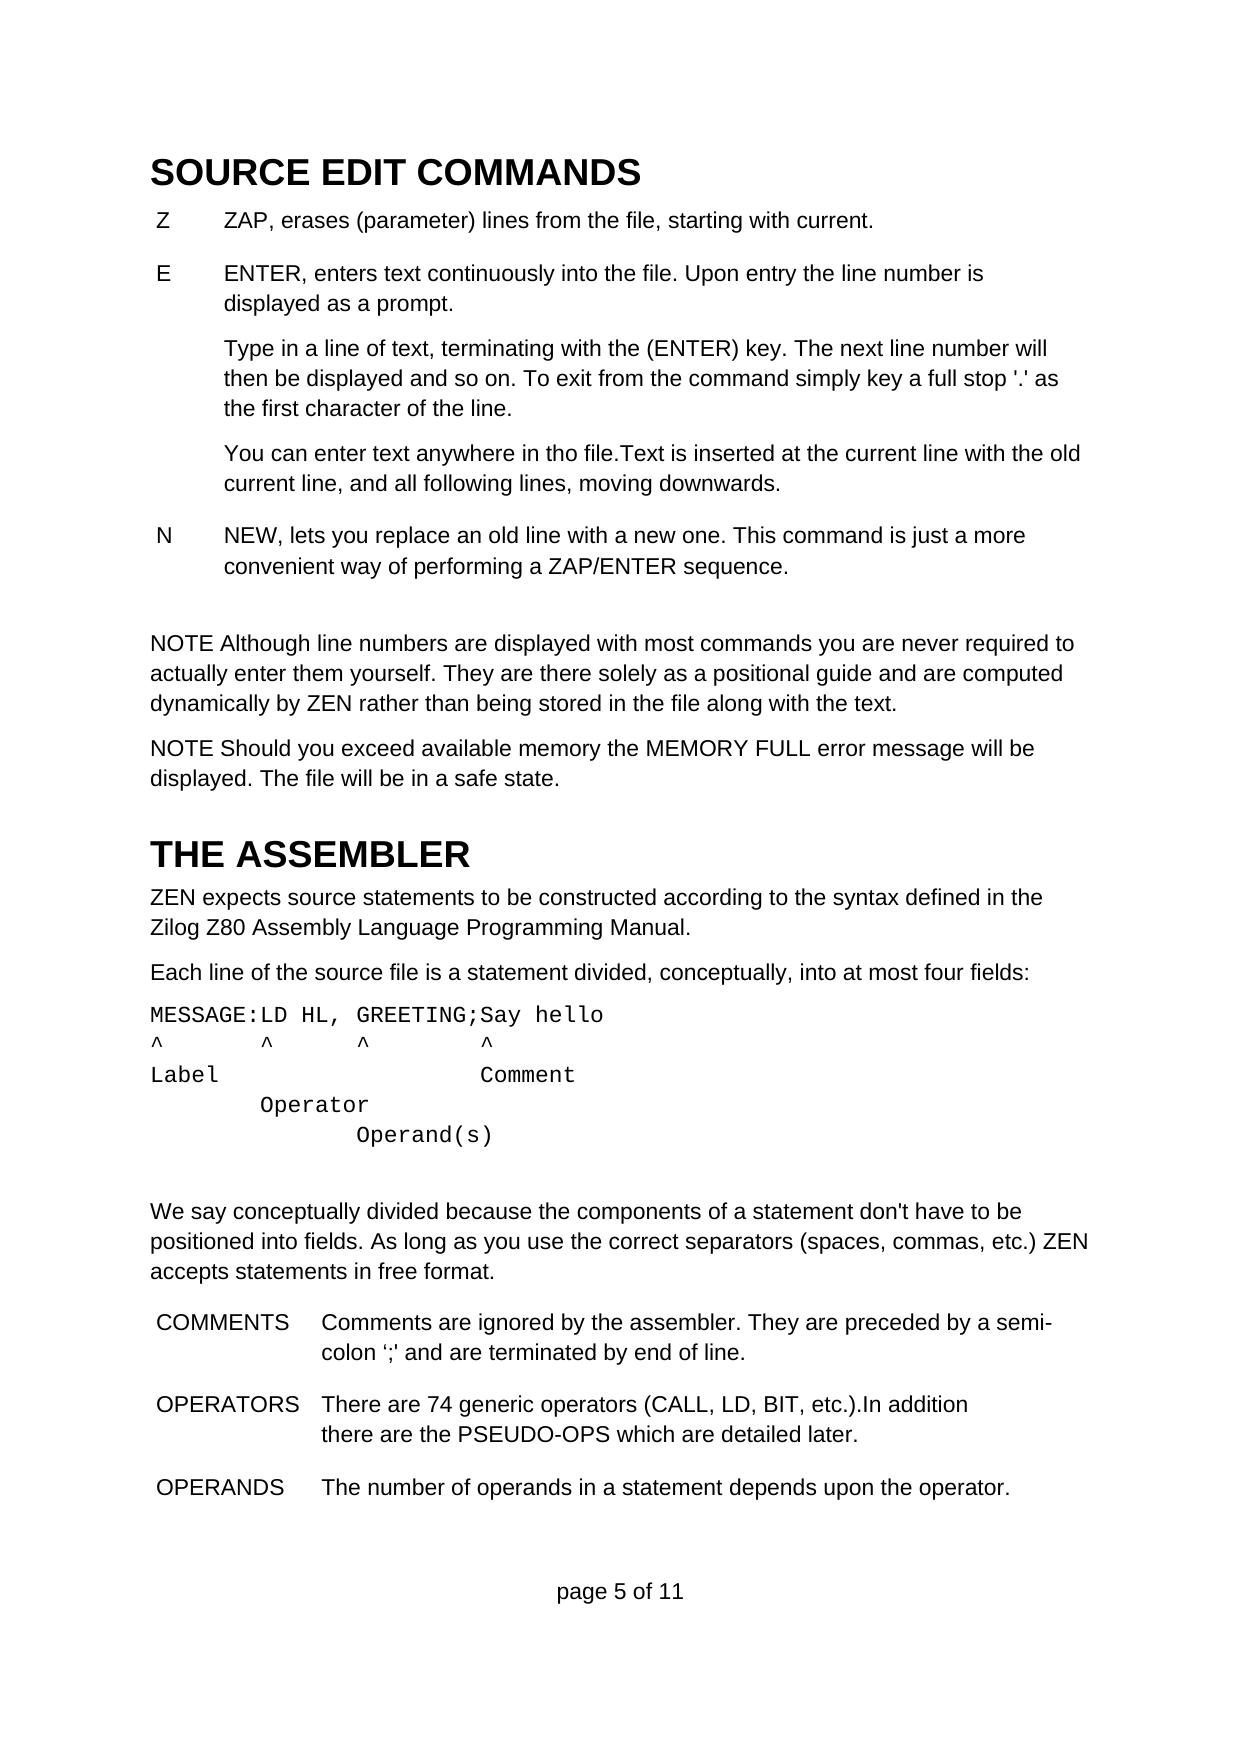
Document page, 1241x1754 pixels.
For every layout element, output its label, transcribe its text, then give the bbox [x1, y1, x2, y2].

text MESSAGE:LD HL, GREETING;Say hello [150, 1004, 1090, 1030]
text ^ ^ ^ ^ [150, 1034, 1090, 1059]
subtitle THE ASSEMBLER [150, 833, 1090, 876]
table_cell OPERATORS [150, 1385, 316, 1468]
text NOTE Should you exceed available memory the MEMORY FULL error message will be displayed. The file will be in a safe state. [150, 735, 1090, 791]
table_header ZAP, erases (parameter) lines from the file, starting with current. [218, 201, 1090, 254]
text ZEN expects source statements to be constructed according to the syntax defined in the Zilog Z80 Assembly Language Programming Manual. [150, 884, 1090, 941]
table_cell ENTER, enters text continuously into the file. Upon entry the line number is displayed as a prompt. Type in a line of text, terminating with the (ENTER) key. The next line number will then be displayed and so on. To exit from the command simply key a full stop '.' as the first character of the line. You can enter text anywhere in tho file.Text is inserted at the current line with the old current line, and all following lines, moving downwards. [218, 254, 1090, 517]
subtitle SOURCE EDIT COMMANDS [150, 150, 1090, 193]
table_header COMMENTS [150, 1303, 316, 1385]
table_header Comments are ignored by the assembler. They are preceded by a semi-colon ‘;' and are terminated by end of line. [316, 1303, 1090, 1385]
table_cell E [150, 254, 218, 517]
table_cell The number of operands in a statement depends upon the operator. [316, 1468, 1090, 1520]
text Each line of the source file is a statement divided, conceptually, into at most four fields: [150, 959, 1090, 985]
table_cell OPERANDS [150, 1468, 316, 1520]
table_cell N [150, 517, 218, 585]
text Label Comment [150, 1063, 1090, 1089]
table_cell There are 74 generic operators (CALL, LD, BIT, etc.).In addition there are the PSEUDO-OPS which are detailed later. [316, 1385, 1090, 1468]
text We say conceptually divided because the components of a statement don't have to be positioned into fields. As long as you use the correct separators (spaces, commas, etc.) ZEN accepts statements in free format. [150, 1198, 1090, 1284]
table_header Z [150, 201, 218, 254]
text Operand(s) [150, 1123, 1090, 1149]
text Operator [150, 1093, 1090, 1119]
table_cell NEW, lets you replace an old line with a new one. This command is just a more convenient way of performing a ZAP/ENTER sequence. [218, 517, 1090, 585]
text NOTE Although line numbers are displayed with most commands you are never required to actually enter them yourself. They are there solely as a positional guide and are computed dynamically by ZEN rather than being stored in the file along with the text. [150, 629, 1090, 716]
